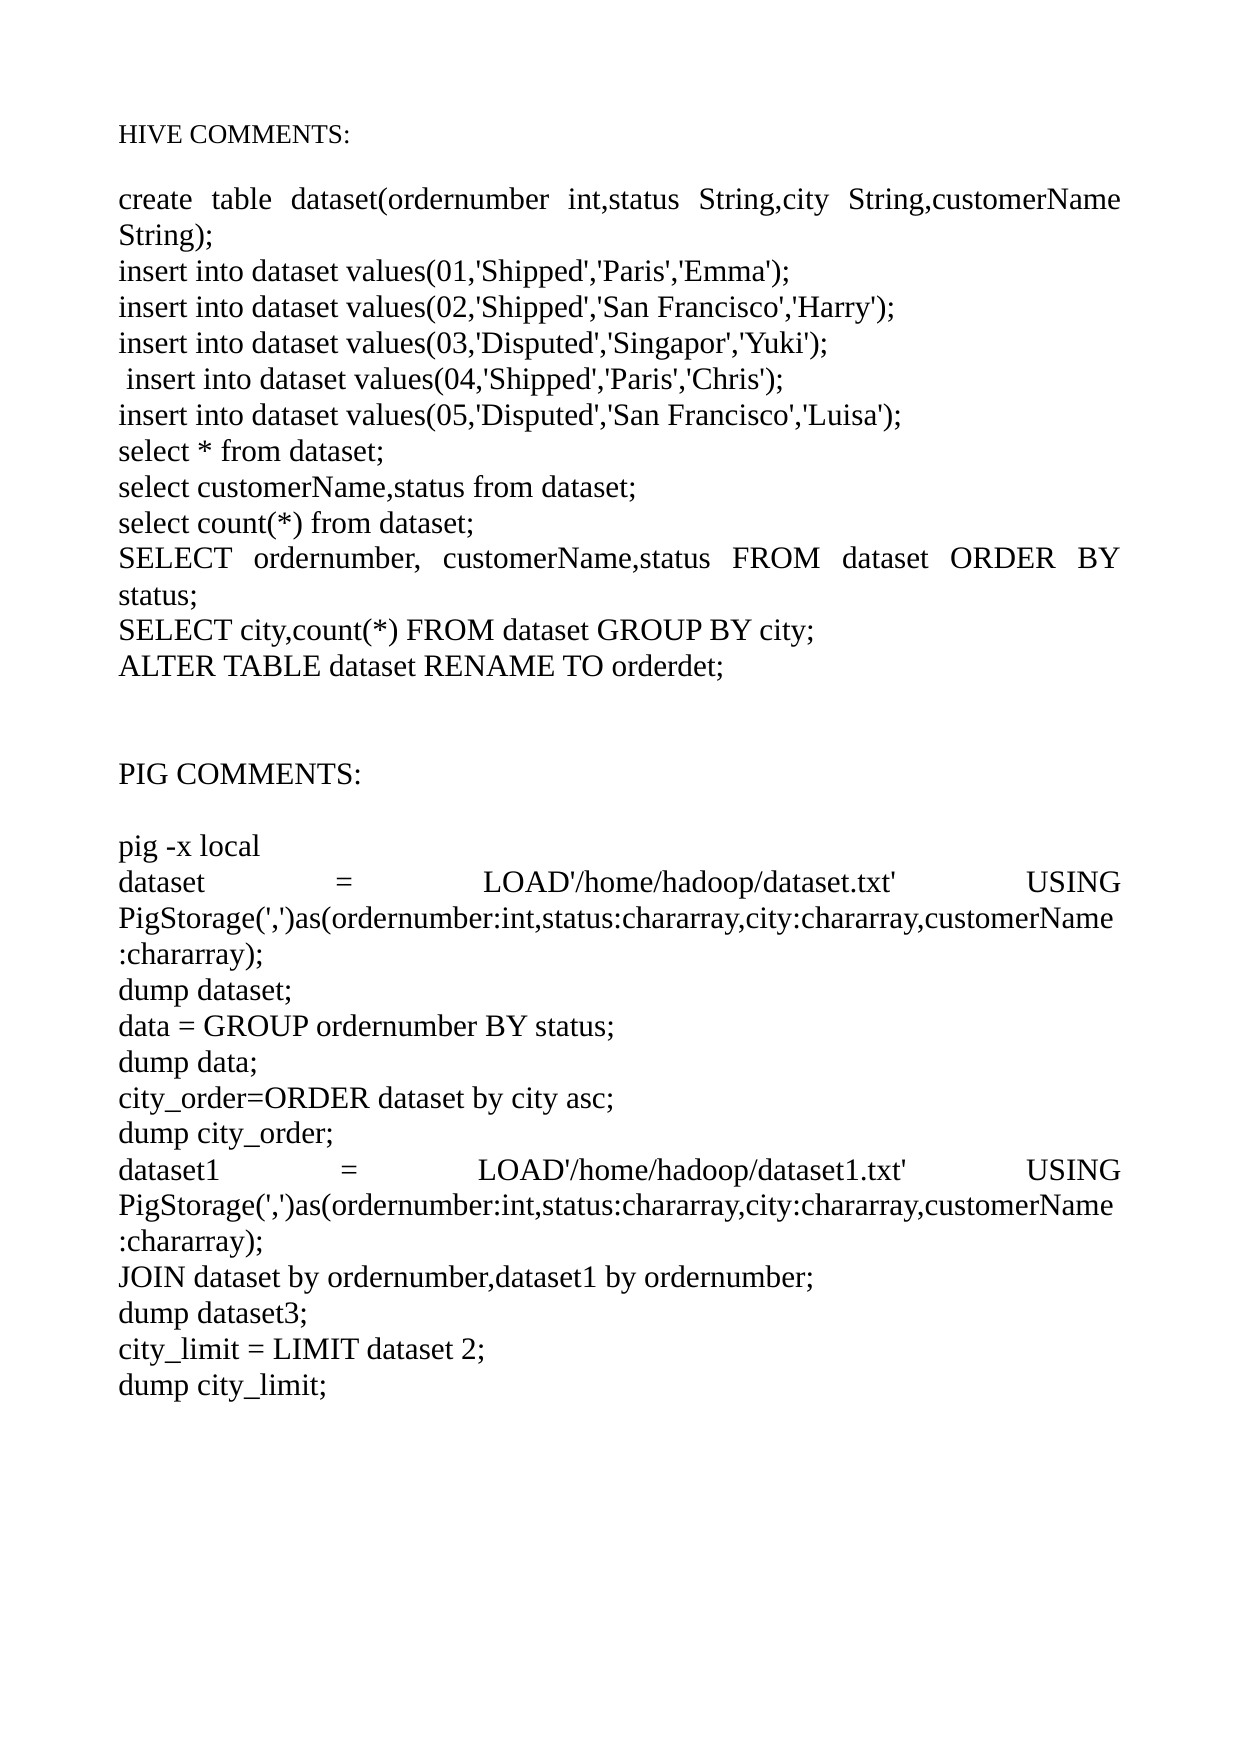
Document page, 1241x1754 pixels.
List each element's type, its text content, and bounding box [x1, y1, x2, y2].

text select * from dataset; [118, 432, 1122, 468]
text data = GROUP ordernumber BY status; [118, 1007, 1122, 1043]
text insert into dataset values(02,'Shipped','San Francisco','Harry'); [118, 288, 1122, 324]
text JOIN dataset by ordernumber,dataset1 by ordernumber; [118, 1258, 1122, 1294]
text insert into dataset values(04,'Shipped','Paris','Chris'); [118, 360, 1122, 396]
text dataset = LOAD'/home/hadoop/dataset.txt' USING PigStorage(',')as(ordernumber:int,status:chararray,city:chararray,customerName:chararray); [118, 863, 1122, 971]
text select count(*) from dataset; [118, 504, 1122, 540]
text city_order=ORDER dataset by city asc; [118, 1079, 1122, 1115]
text pig -x local [118, 827, 1122, 863]
text insert into dataset values(01,'Shipped','Paris','Emma'); [118, 252, 1122, 288]
text SELECT ordernumber, customerName,status FROM dataset ORDER BY status; [118, 540, 1122, 612]
text insert into dataset values(05,'Disputed','San Francisco','Luisa'); [118, 396, 1122, 432]
text dump data; [118, 1043, 1122, 1079]
text SELECT city,count(*) FROM dataset GROUP BY city; [118, 612, 1122, 648]
text dump city_limit; [118, 1366, 1122, 1402]
text insert into dataset values(03,'Disputed','Singapor','Yuki'); [118, 324, 1122, 360]
text dump city_order; [118, 1115, 1122, 1151]
text HIVE COMMENTS: [118, 118, 1122, 149]
text select customerName,status from dataset; [118, 468, 1122, 504]
text dump dataset; [118, 971, 1122, 1007]
text dataset1 = LOAD'/home/hadoop/dataset1.txt' USING PigStorage(',')as(ordernumber:int,status:chararray,city:chararray,customerName:chararray); [118, 1151, 1122, 1258]
text PIG COMMENTS: [118, 755, 1122, 791]
text create table dataset(ordernumber int,status String,city String,customerName String); [118, 180, 1122, 252]
text city_limit = LIMIT dataset 2; [118, 1330, 1122, 1366]
text ALTER TABLE dataset RENAME TO orderdet; [118, 648, 1122, 683]
text dump dataset3; [118, 1294, 1122, 1330]
